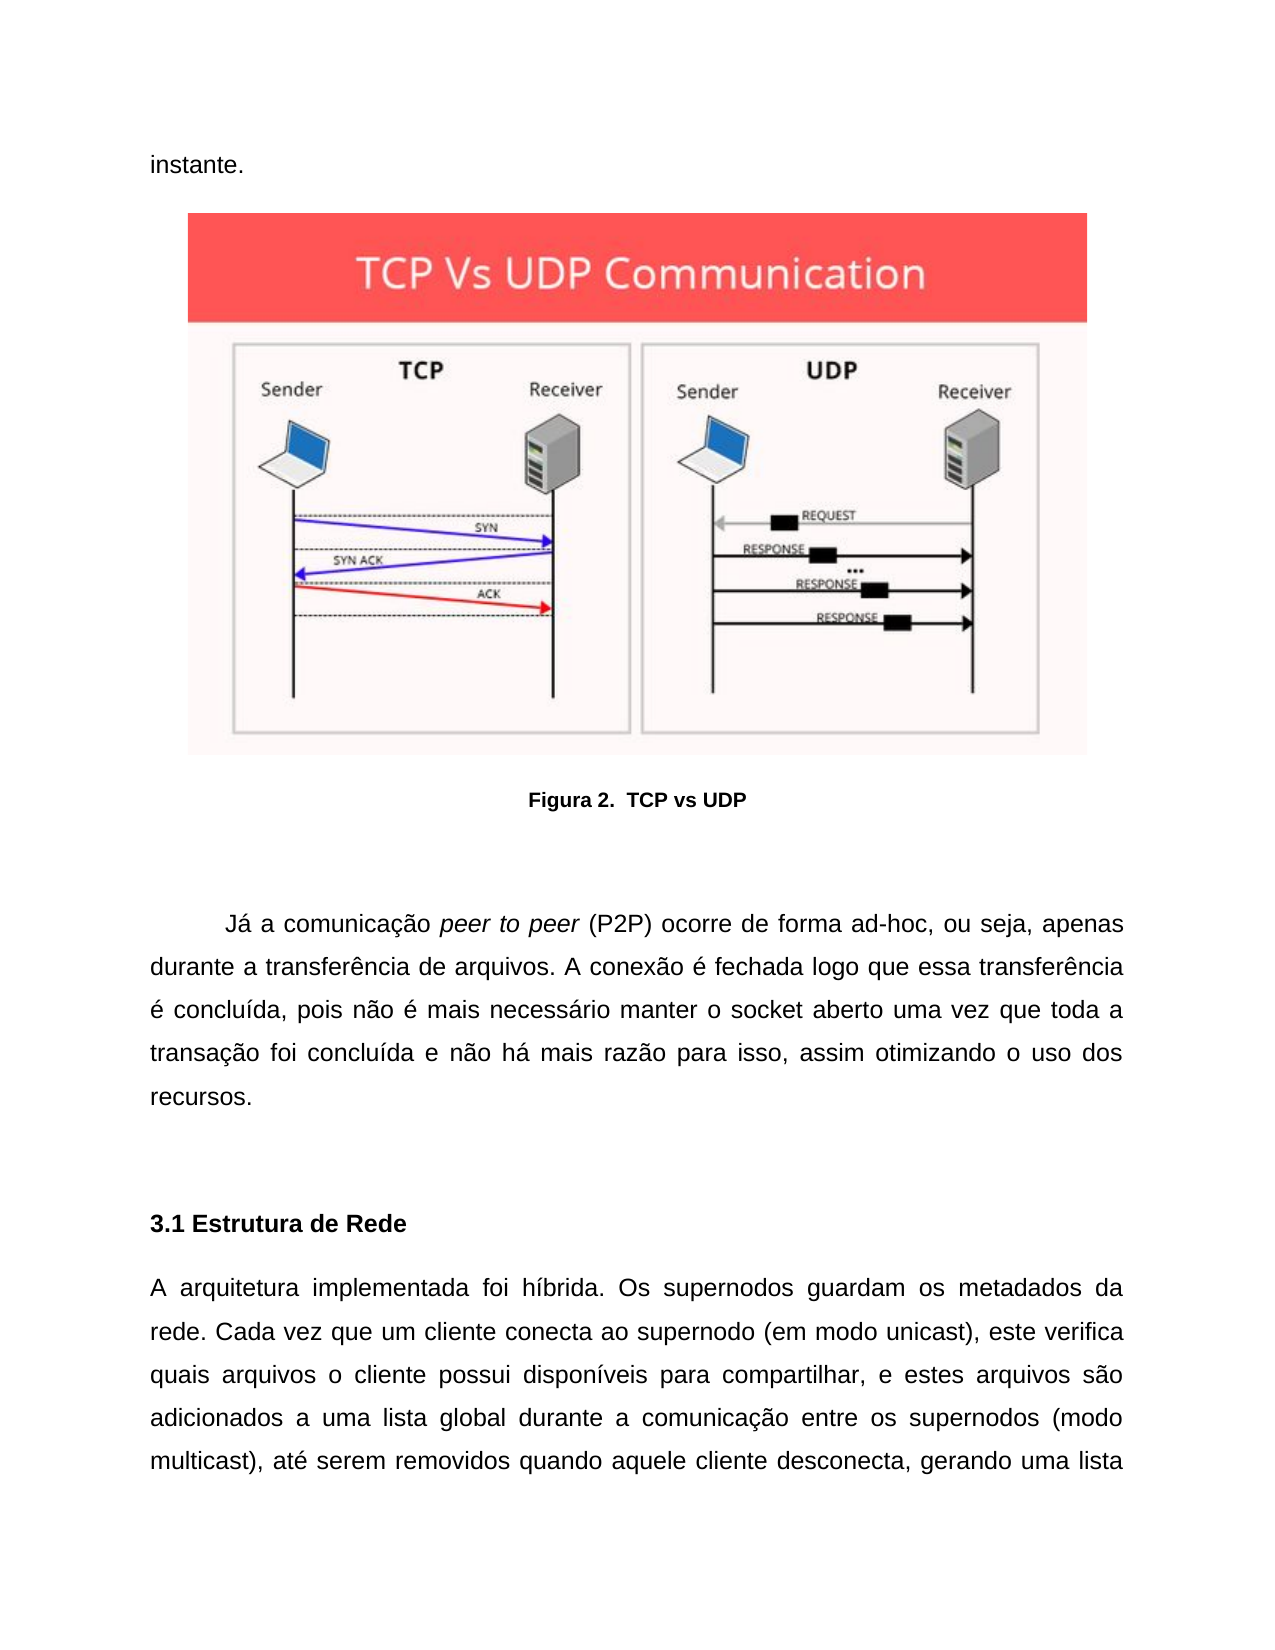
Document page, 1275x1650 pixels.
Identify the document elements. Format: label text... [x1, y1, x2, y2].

text A arquitetura implementada foi híbrida. Os supernodos guardam os metadados da rede. Cada vez que um cliente conecta ao supernodo (em modo unicast), este verifica quais arquivos o cliente possui disponíveis para compartilhar, e estes arquivos são adicionados a uma lista global durante a comunicação entre os supernodos (modo multicast), até serem removidos quando aquele cliente desconecta, gerando uma lista [150, 1273, 1125, 1475]
picture [187, 213, 1088, 755]
text Figura 2. TCP vs UDP [150, 788, 1125, 812]
text 3.1 Estrutura de Rede [150, 1209, 1125, 1238]
text instante. [150, 150, 1125, 179]
text Já a comunicação peer to peer (P2P) ocorre de forma ad-hoc, ou seja, apenas durante a transferência de arquivos. A conexão é fechada logo que essa transferência é concluída, pois não é mais necessário manter o socket aberto uma vez que toda a transação foi concluída e não há mais razão para isso, assim otimizando o uso dos recursos. [150, 909, 1125, 1110]
